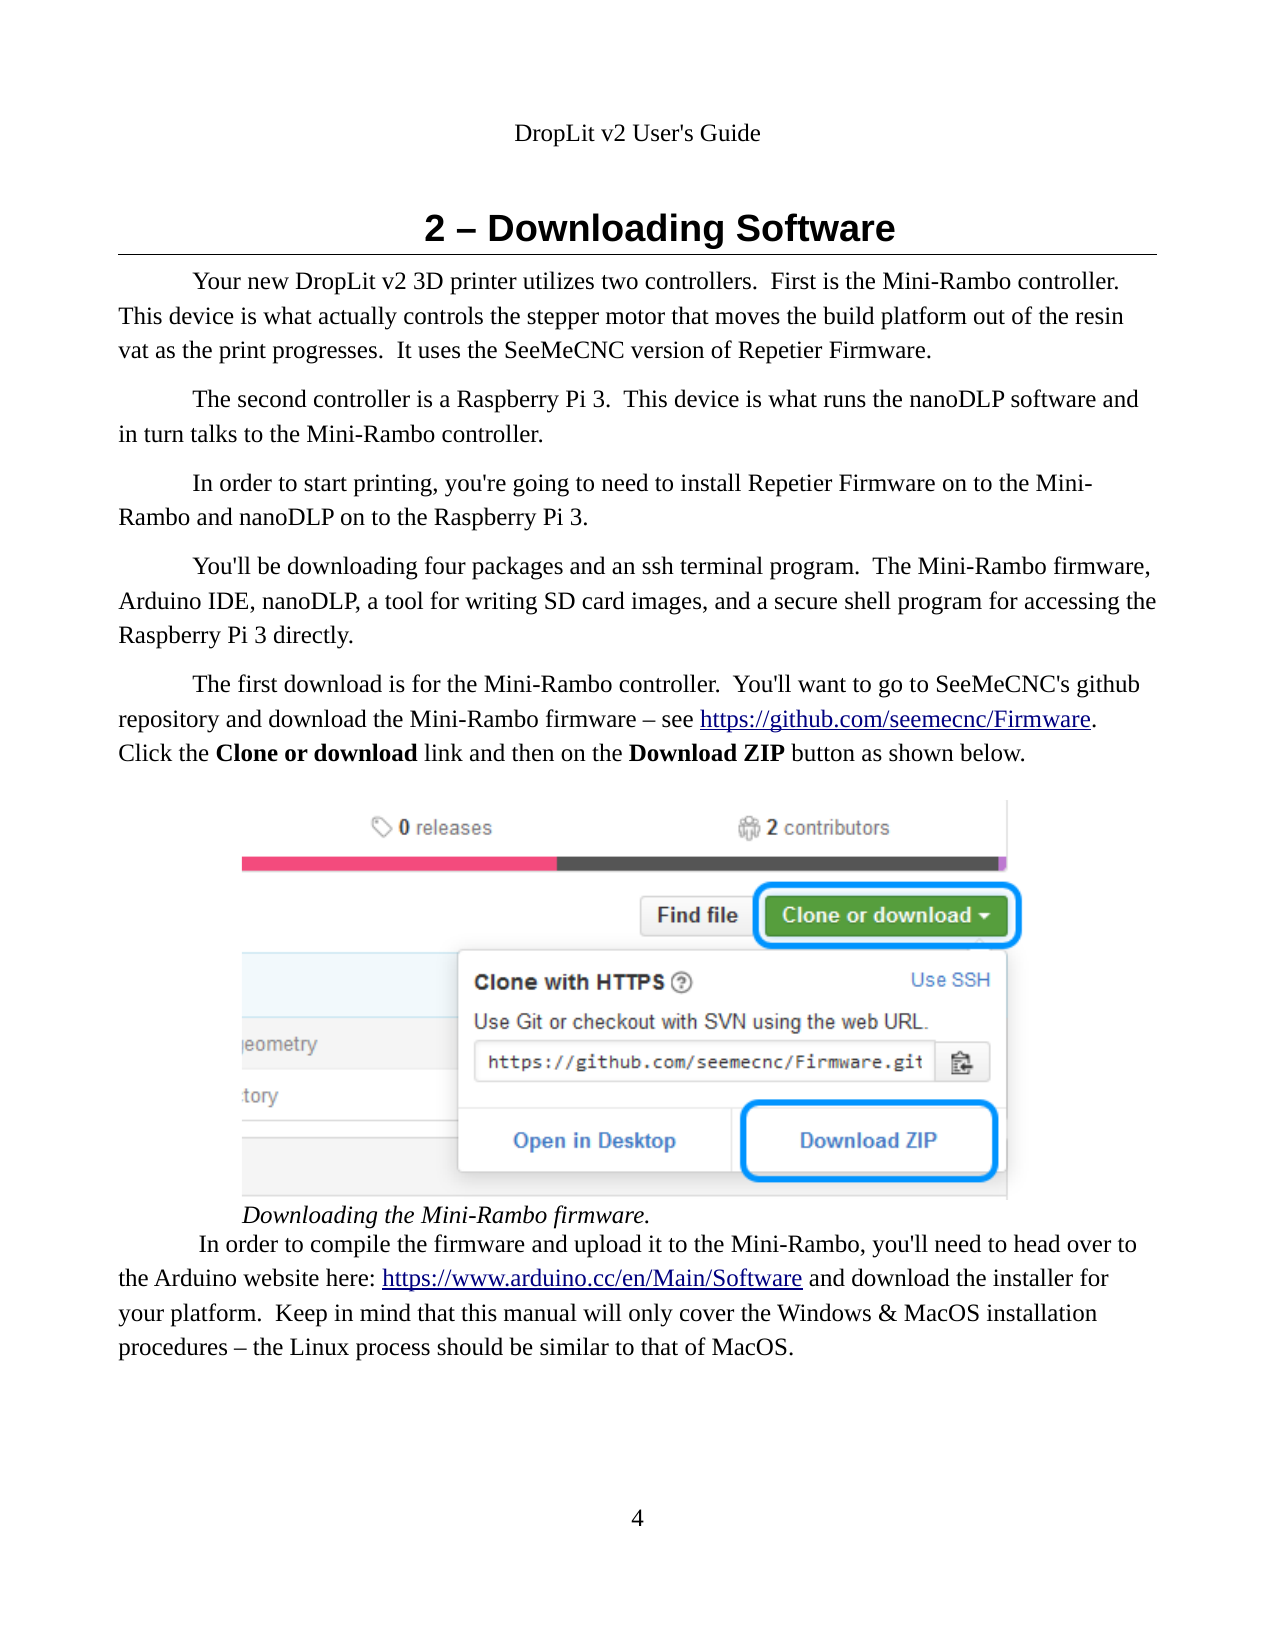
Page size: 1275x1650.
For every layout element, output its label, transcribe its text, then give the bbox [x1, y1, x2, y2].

text Your new DropLit v2 3D printer utilizes two controllers. First is the Mini-Rambo controller. This device is what actually controls the stepper motor that moves the build platform out of the resin vat as the print progresses. It uses the SeeMeCNC version of Repetier Firmware. [118, 266, 1157, 364]
text The second controller is a Raspberry Pi 3. This device is what runs the nanoDLP software and in turn talks to the Mini-Rambo controller. [118, 384, 1157, 448]
text You'll be downloading four packages and an ssh terminal program. The Mini-Rambo firmware, Arduino IDE, nanoDLP, a tool for writing SD card images, and a secure shell program for accessing the Raspberry Pi 3 directly. [118, 551, 1157, 649]
text In order to start printing, you're going to need to install Repetier Firmware on to the Mini-Rambo and nanoDLP on to the Raspberry Pi 3. [118, 468, 1157, 531]
text Downloading the Mini-Rambo firmware. [242, 1200, 1033, 1229]
picture [241, 800, 1034, 1200]
subtitle 2 – Downloading Software [118, 201, 1157, 254]
text The first download is for the Mini-Rambo controller. You'll want to go to SeeMeCNC's github repository and download the Mini-Rambo firmware – see https://github.com/seemecnc/Firmware. Click the Clone or download link and then on the Download ZIP button as shown below. [118, 669, 1157, 767]
text In order to compile the firmware and upload it to the Mini-Rambo, you'll need to head over to the Arduino website here: https://www.arduino.cc/en/Main/Software and download the installer for your platform. Keep in mind that this manual will only cover the Windows & MacOS installation procedures – the Linux process should be similar to that of MacOS. [118, 1229, 1157, 1361]
